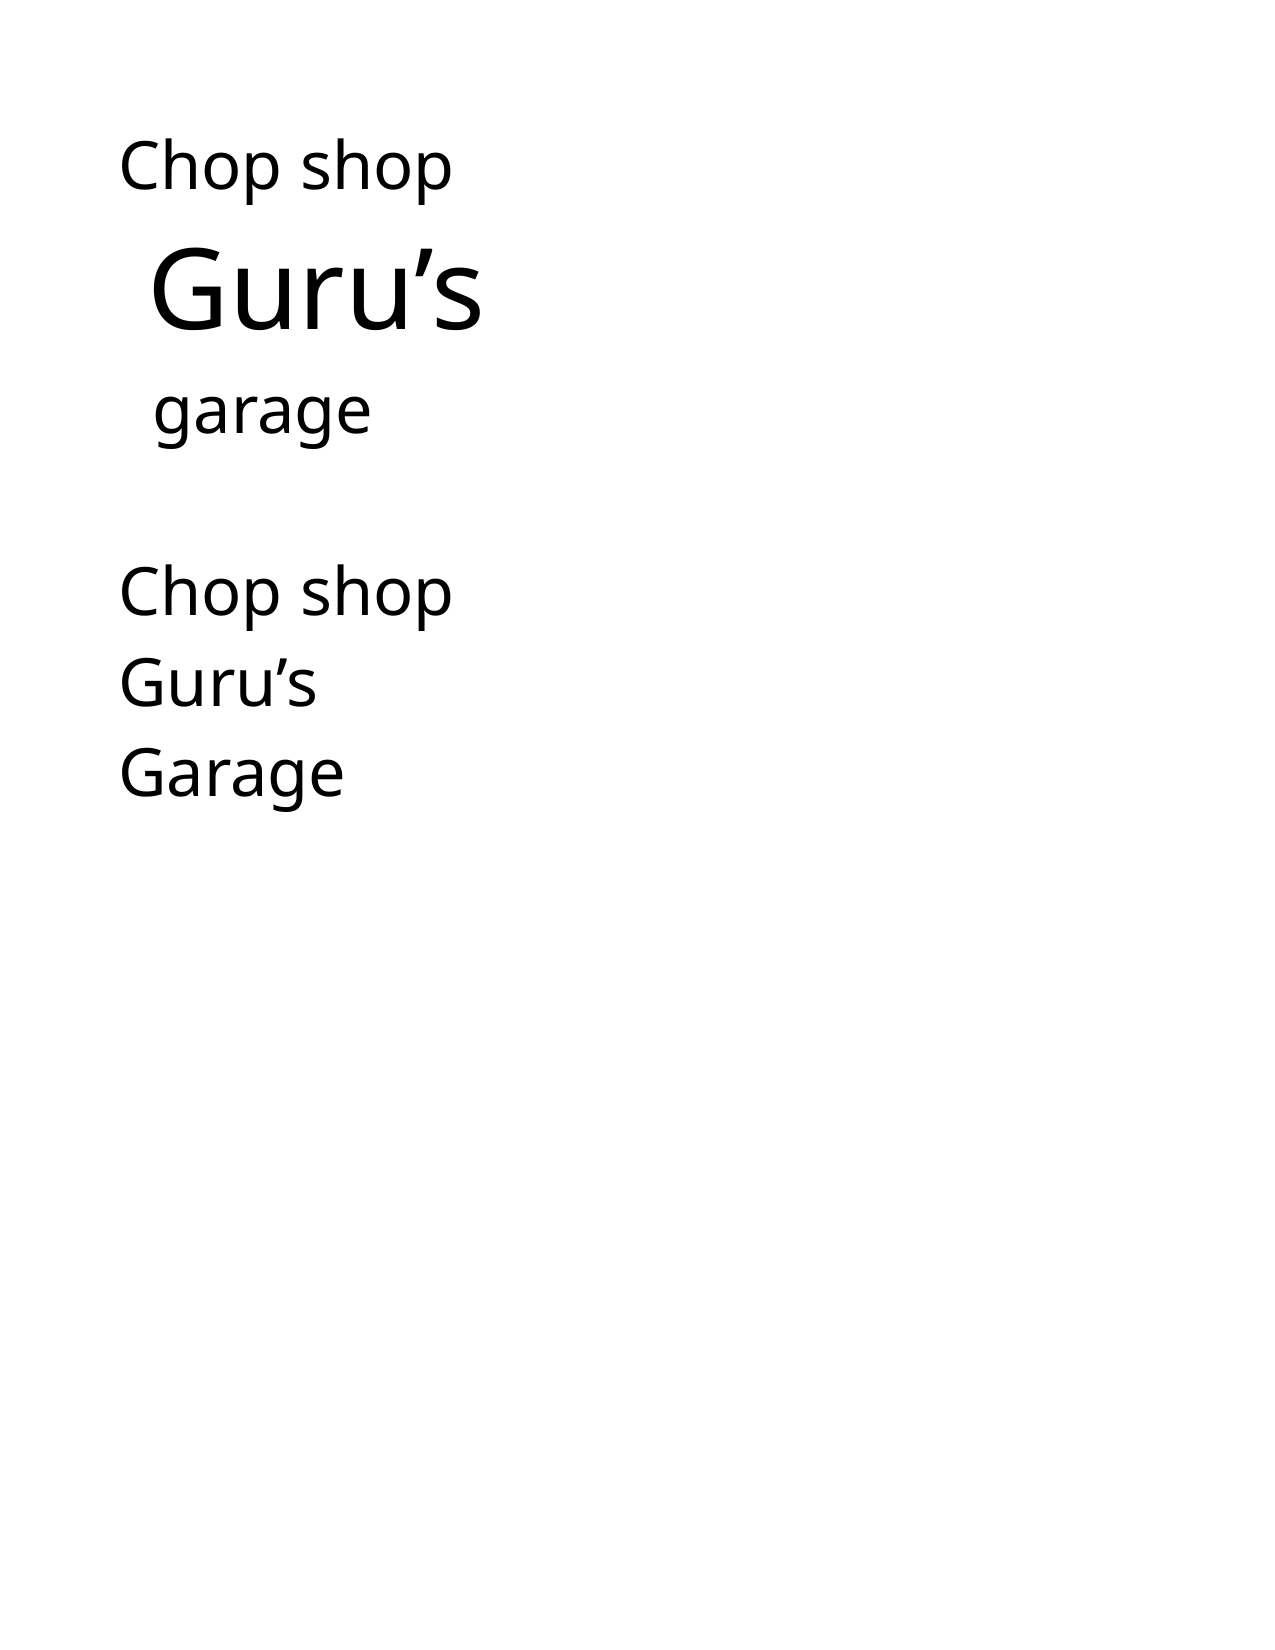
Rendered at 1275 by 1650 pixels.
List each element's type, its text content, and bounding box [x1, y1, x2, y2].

text Garage [118, 726, 1157, 816]
text Guru’s [118, 635, 1157, 726]
text Chop shop [118, 544, 1157, 635]
text Chop shop [118, 118, 1157, 209]
text garage [118, 362, 1157, 453]
text Guru’s [118, 209, 1157, 362]
